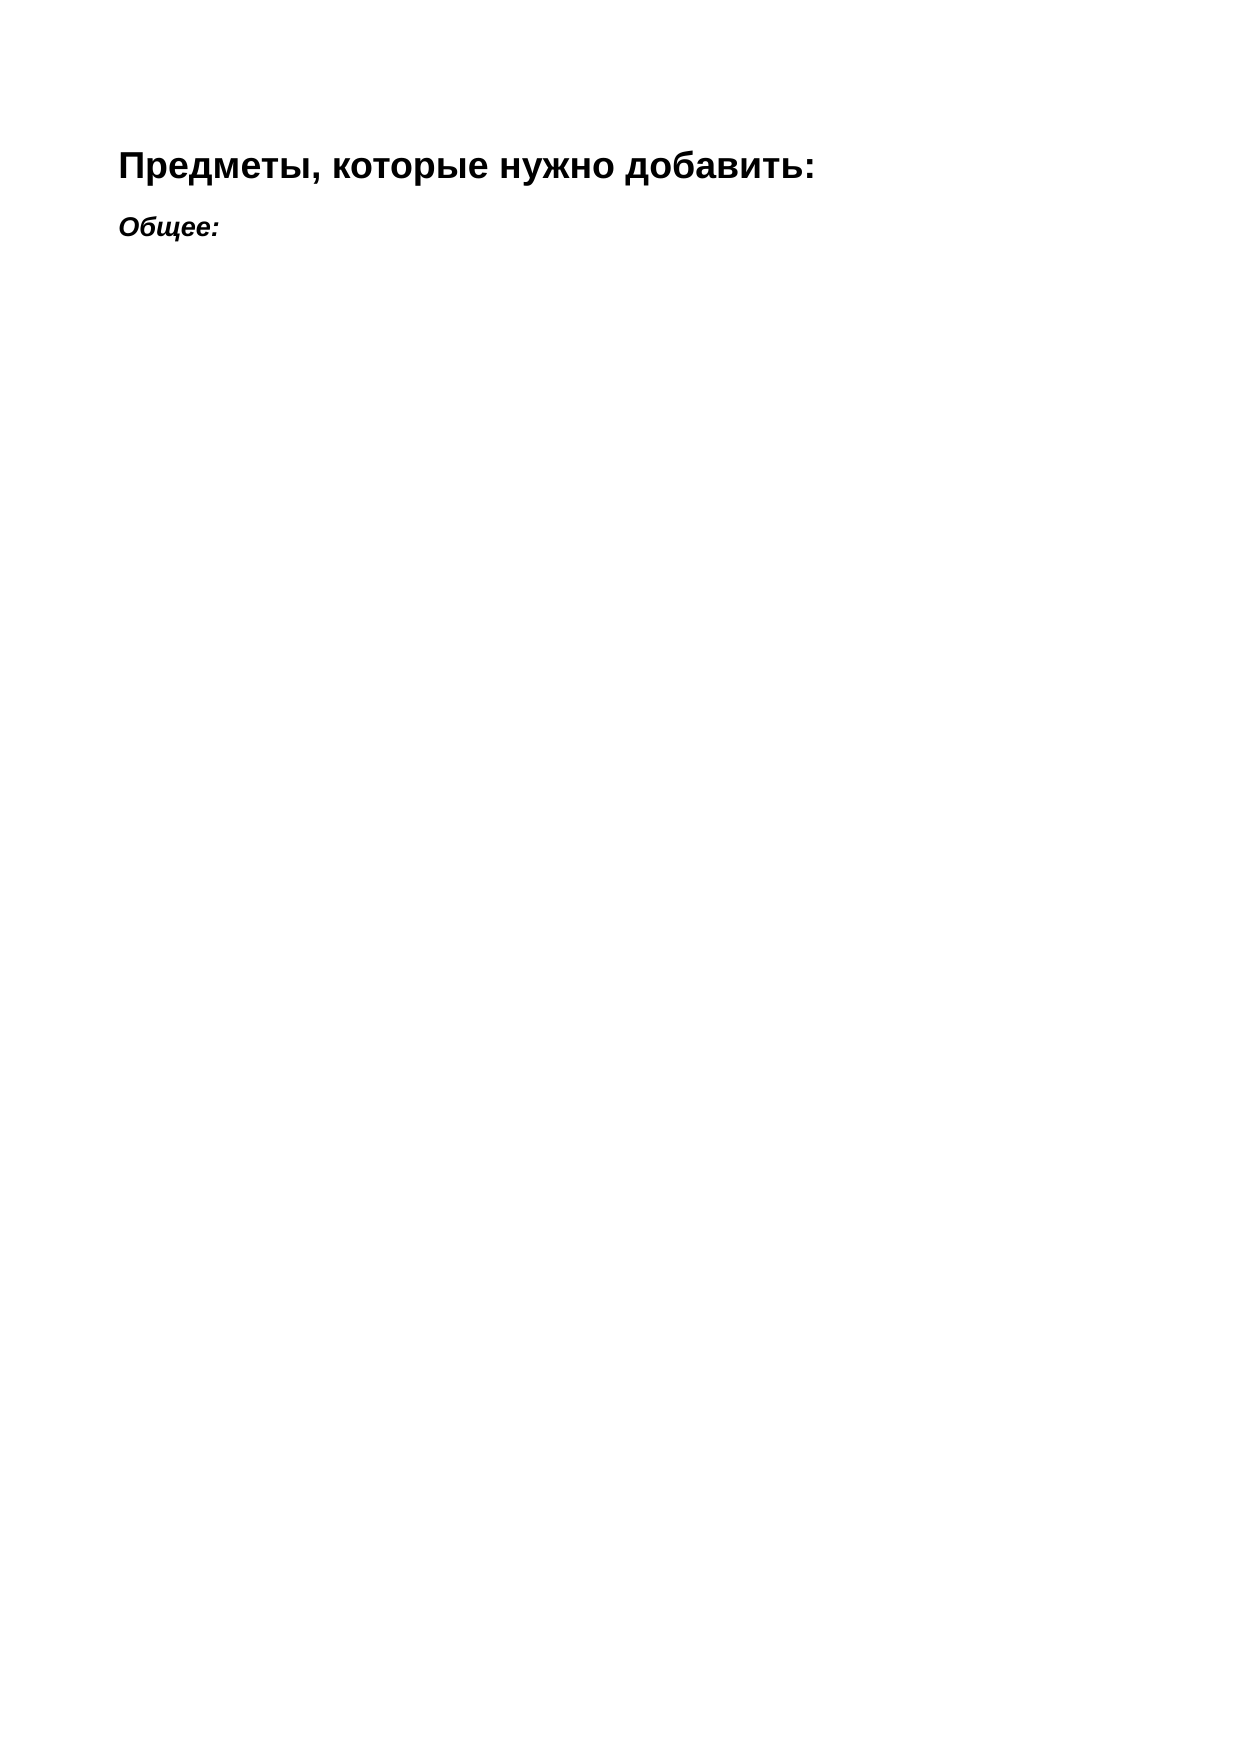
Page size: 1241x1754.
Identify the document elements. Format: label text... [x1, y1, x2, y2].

subtitle Общее: [118, 211, 1122, 242]
subtitle Предметы, которые нужно добавить: [118, 143, 1122, 186]
